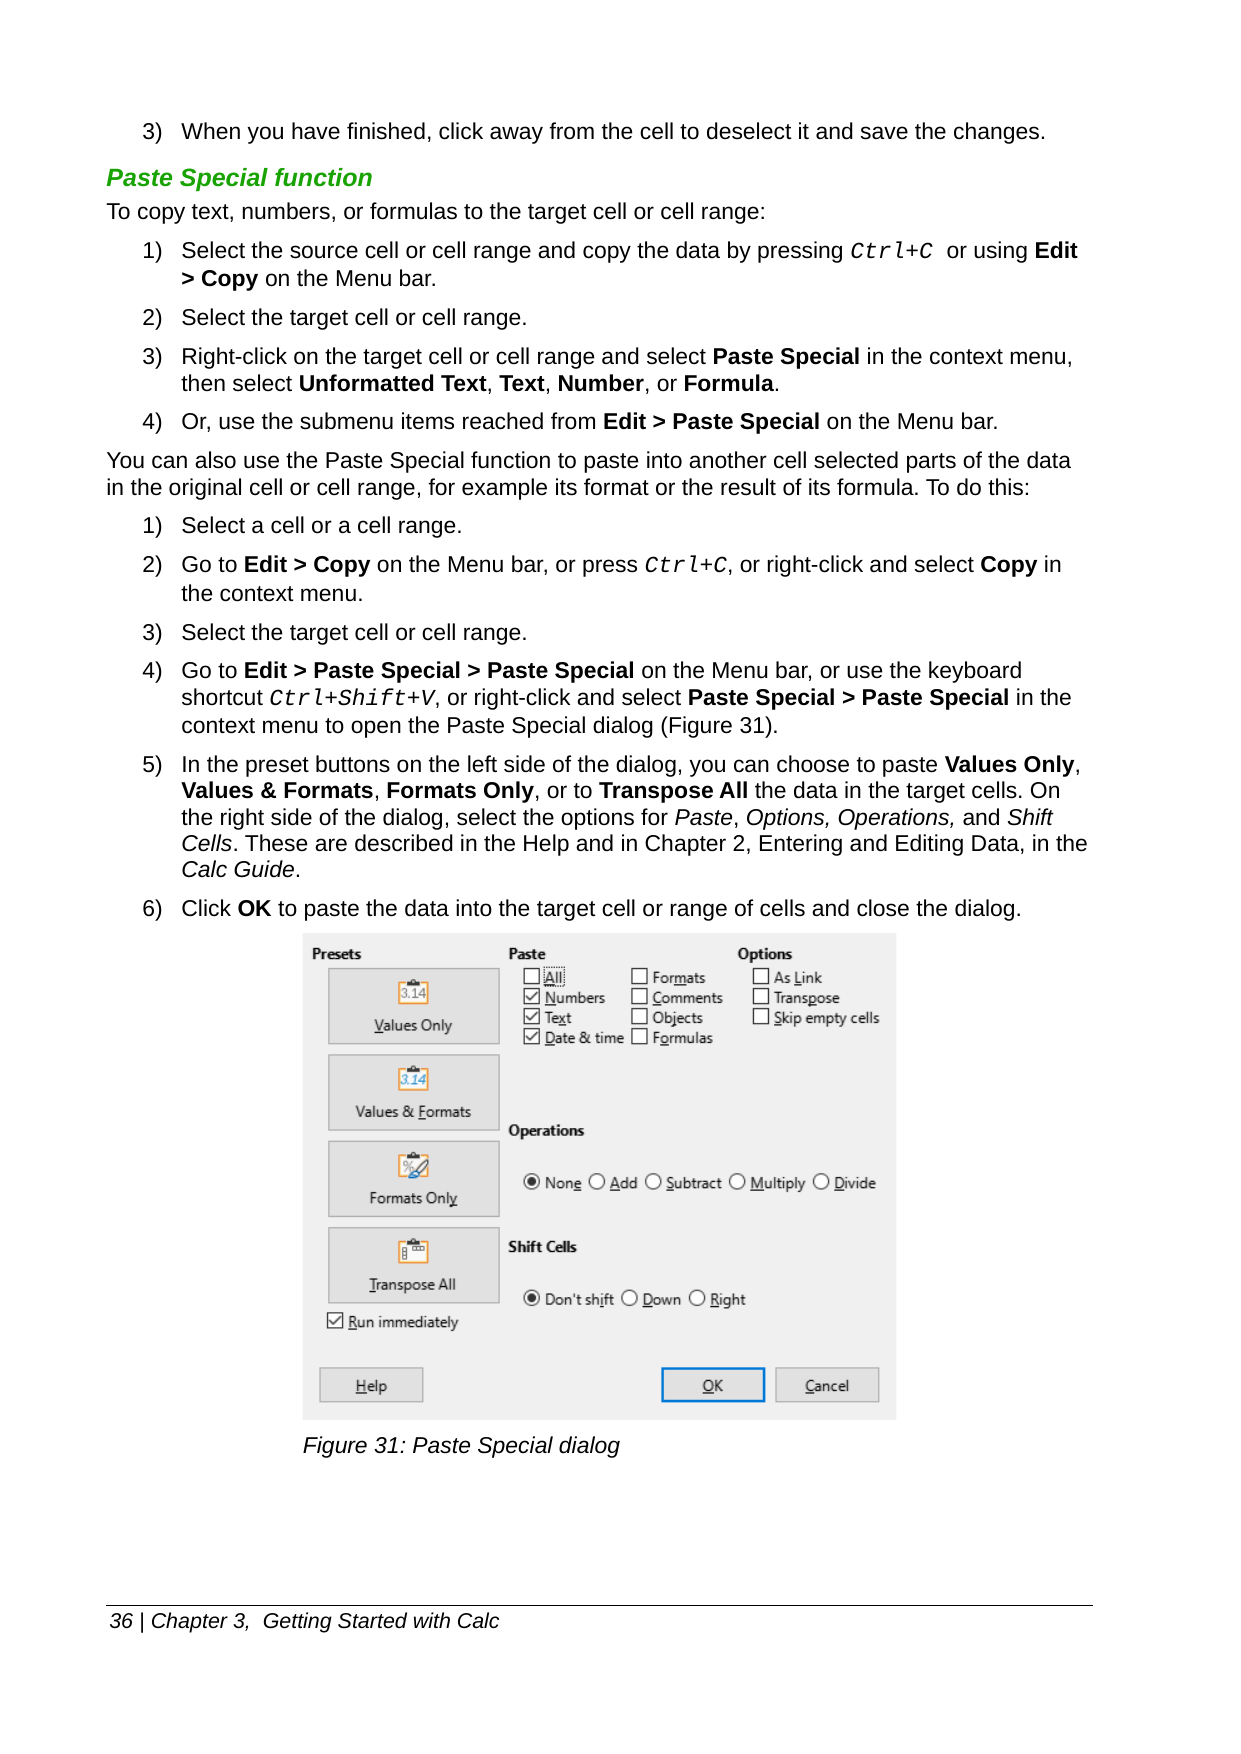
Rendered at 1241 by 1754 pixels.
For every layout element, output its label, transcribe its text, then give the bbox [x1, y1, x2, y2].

list Select the target cell or cell range. [162, 304, 1093, 331]
list Select the source cell or cell range and copy the data by pressing Ctrl+C or using Edit > Copy on the Menu bar. [162, 237, 1093, 292]
list Click OK to paste the data into the target cell or range of cells and close the dialog. [162, 895, 1093, 921]
list Select the target cell or cell range. [162, 618, 1093, 645]
list To copy text, numbers, or formulas to the target cell or cell range: [106, 198, 1093, 224]
text Figure 31: Paste Special dialog [303, 1432, 896, 1459]
subtitle Paste Special function [106, 163, 1093, 192]
list Go to Edit > Copy on the Menu bar, or press Ctrl+C, or right-click and select Copy in the context menu. [162, 551, 1093, 606]
list Select a cell or a cell range. [162, 512, 1093, 539]
list Go to Edit > Paste Special > Paste Special on the Menu bar, or use the keyboard shortcut Ctrl+Shift+V, or right-click and select Paste Special > Paste Special in the context menu to open the Paste Special dialog (Figure 31). [162, 657, 1093, 738]
list Or, use the submenu items reached from Edit > Paste Special on the Menu bar. [162, 408, 1093, 435]
picture [302, 933, 897, 1420]
list Right-click on the target cell or cell range and select Paste Special in the context menu, then select Unformatted Text, Text, Number, or Formula. [162, 343, 1093, 396]
text You can also use the Paste Special function to paste into another cell selected parts of the data in the original cell or cell range, for example its format or the result of its formula. To do this: [106, 447, 1093, 500]
list When you have finished, click away from the cell to deselect it and save the changes. [162, 118, 1093, 144]
list In the preset buttons on the left side of the dialog, you can choose to paste Values Only, Values & Formats, Formats Only, or to Transpose All the data in the target cells. On the right side of the dialog, select the options for Paste, Options, Operations, and Shift Cells. These are described in the Help and in Chapter 2, Entering and Editing Data, in the Calc Guide. [162, 751, 1093, 883]
